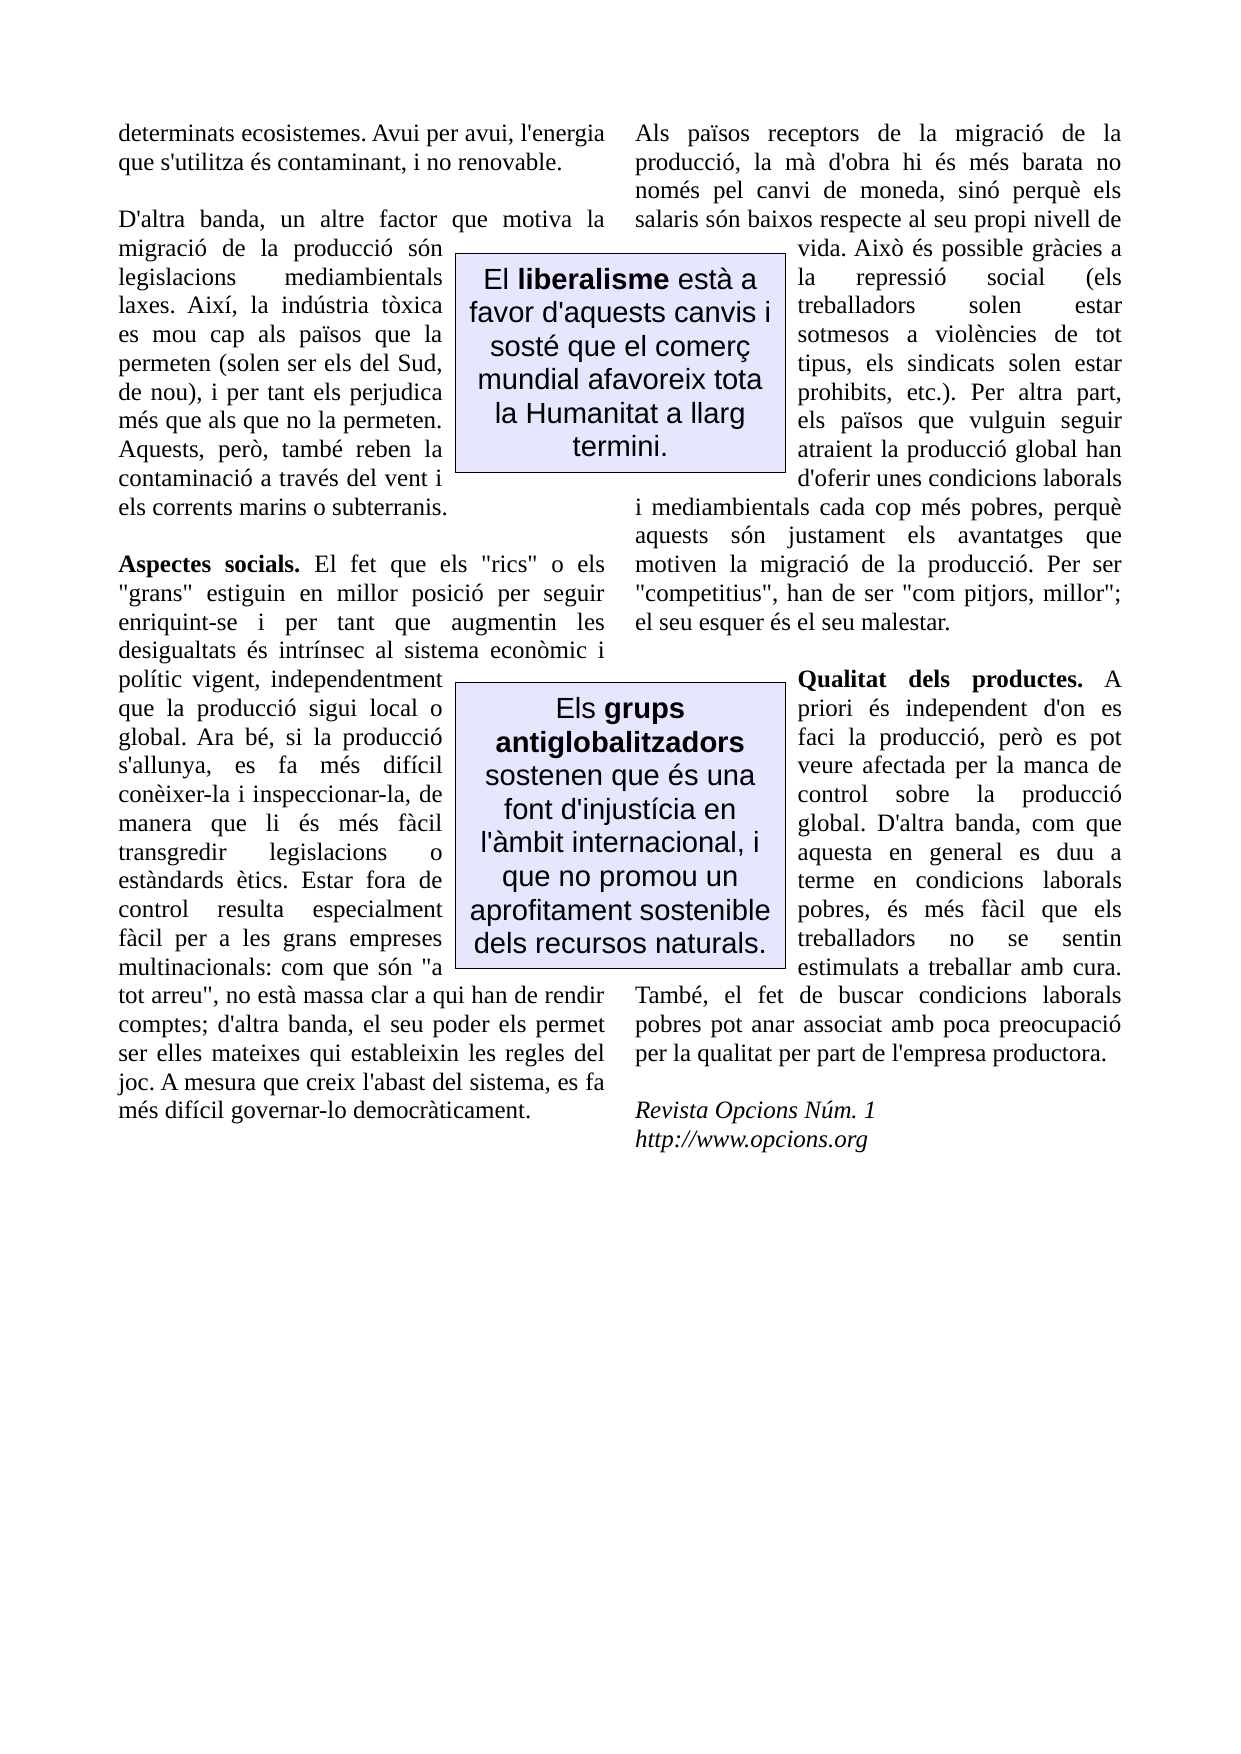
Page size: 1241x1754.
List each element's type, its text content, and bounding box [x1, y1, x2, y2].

text El liberalisme està a favor d'aquests canvis i sosté que el comerç mundial afavoreix tota la Humanitat a llarg termini. [464, 262, 777, 463]
text determinats ecosistemes. Avui per avui, l'energia que s'utilitza és contaminant, i no renovable. [118, 118, 605, 176]
text Qualitat dels productes. A priori és independent d'on es faci la producció, però es pot veure afectada per la manca de control sobre la producció global. D'altra banda, com que aquesta en general es duu a terme en condicions laborals pobres, és més fàcil que els treballadors no se sentin estimulats a treballar amb cura. També, el fet de buscar condicions laborals pobres pot anar associat amb poca preocupació per la qualitat per part de l'empresa productora. [635, 664, 1122, 1067]
text Els grups antiglobalitzadors sostenen que és una font d'injustícia en l'àmbit internacional, i que no promou un aprofitament sostenible dels recursos naturals. [464, 691, 777, 959]
text D'altra banda, un altre factor que motiva la migració de la producció són legislacions mediambientals laxes. Així, la indústria tòxica es mou cap als països que la permeten (solen ser els del Sud, de nou), i per tant els perjudica més que als que no la permeten. Aquests, però, també reben la contaminació a través del vent i els corrents marins o subterranis. [118, 204, 605, 521]
text Als països receptors de la migració de la producció, la mà d'obra hi és més barata no només pel canvi de moneda, sinó perquè els salaris són baixos respecte al seu propi nivell de vida. Això és possible gràcies a la repressió social (els treballadors solen estar sotmesos a violències de tot tipus, els sindicats solen estar prohibits, etc.). Per altra part, els països que vulguin seguir atraient la producció global han d'oferir unes condicions laborals i mediambientals cada cop més pobres, perquè aquests són justament els avantatges que motiven la migració de la producció. Per ser "competitius", han de ser "com pitjors, millor"; el seu esquer és el seu malestar. [635, 118, 1122, 636]
text Revista Opcions Núm. 1 [635, 1096, 1122, 1124]
text http://www.opcions.org [635, 1124, 1122, 1153]
text Aspectes socials. El fet que els "rics" o els "grans" estiguin en millor posició per seguir enriquint-se i per tant que augmentin les desigualtats és intrínsec al sistema econòmic i polític vigent, independentment que la producció sigui local o global. Ara bé, si la producció s'allunya, es fa més difícil conèixer-la i inspeccionar-la, de manera que li és més fàcil transgredir legislacions o estàndards ètics. Estar fora de control resulta especialment fàcil per a les grans empreses multinacionals: com que són "a tot arreu", no està massa clar a qui han de rendir comptes; d'altra banda, el seu poder els permet ser elles mateixes qui estableixin les regles del joc. A mesura que creix l'abast del sistema, es fa més difícil governar-lo democràticament. [118, 549, 605, 1124]
